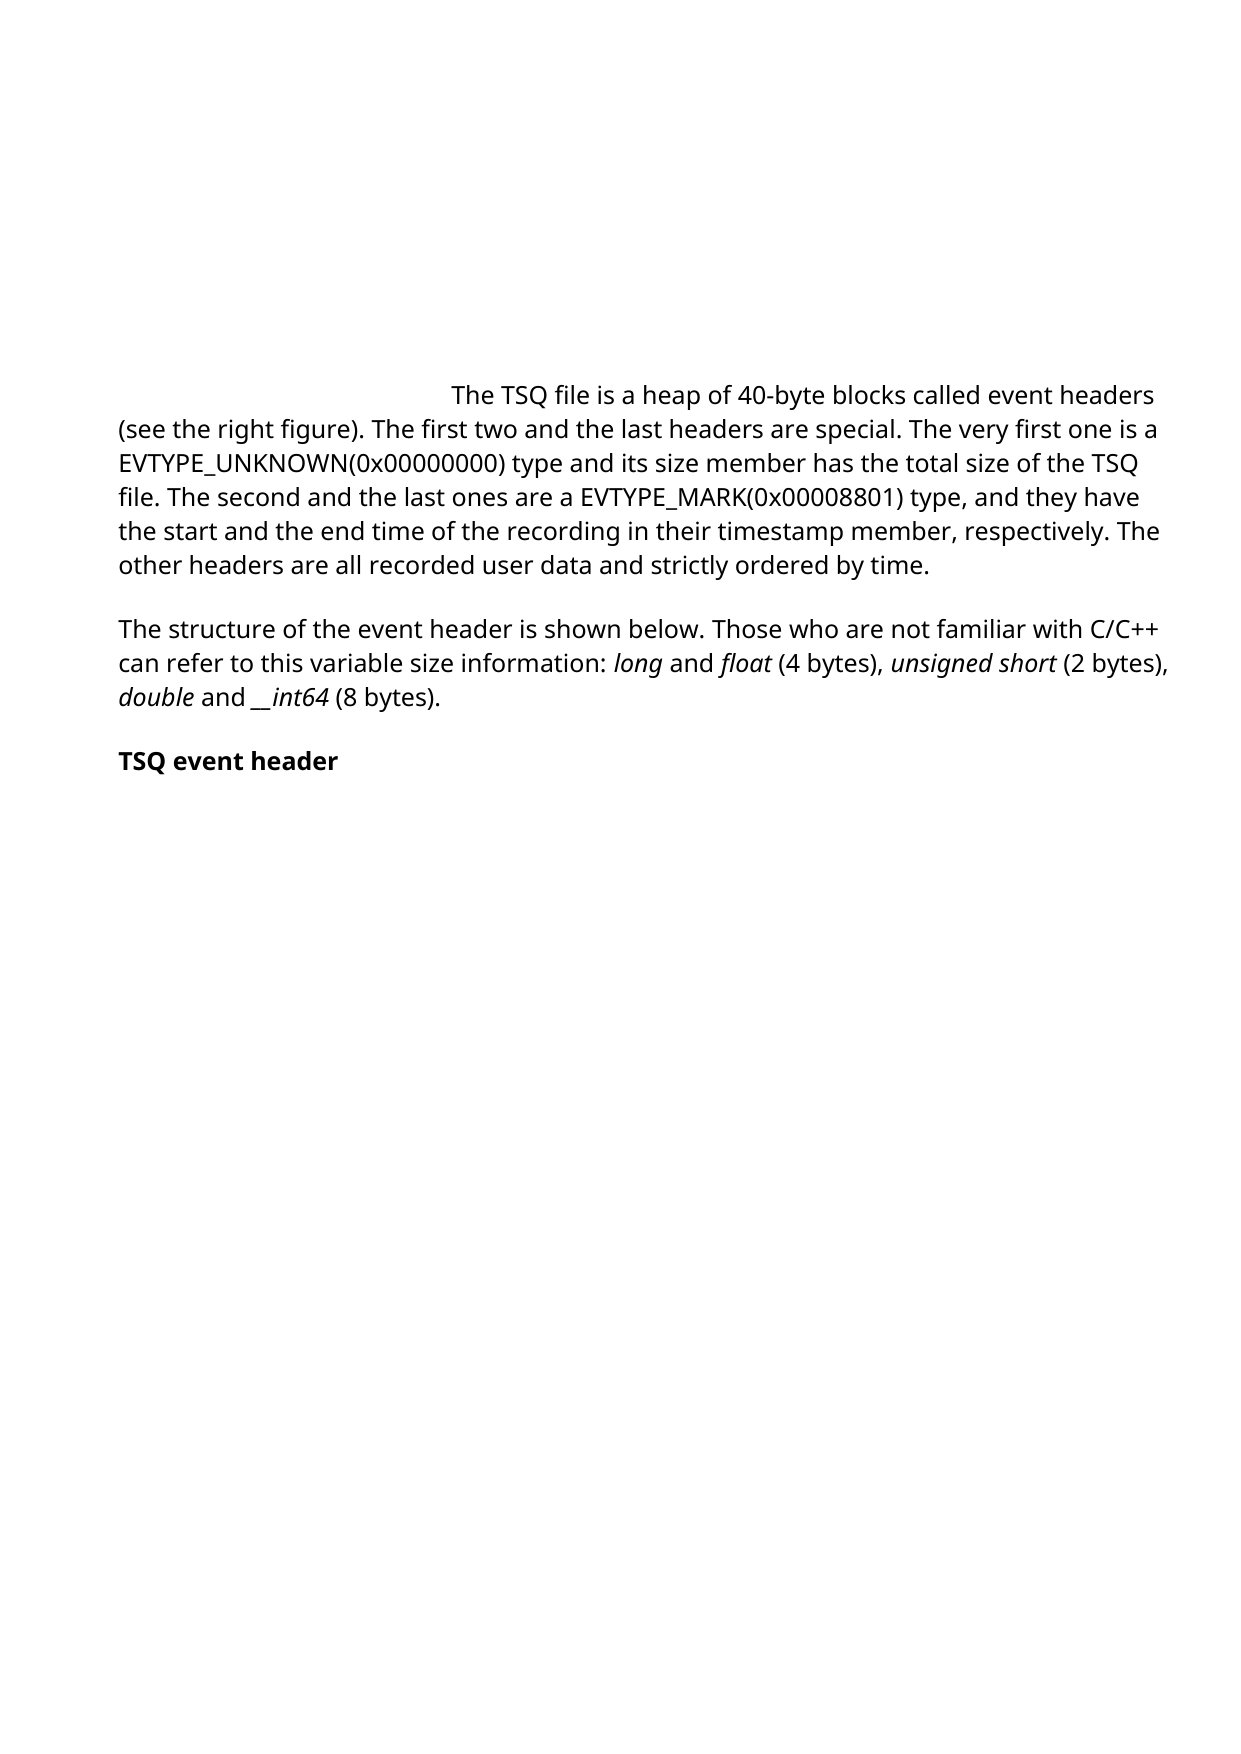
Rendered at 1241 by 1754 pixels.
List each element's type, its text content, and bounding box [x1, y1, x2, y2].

text The structure of the event header is shown below. Those who are not familiar with C/C++ can refer to this variable size information: long and float (4 bytes), unsigned short (2 bytes), double and __int64 (8 bytes). [118, 611, 1181, 714]
text TSQ event header [118, 743, 1181, 777]
text The TSQ file is a heap of 40-byte blocks called event headers (see the right figure). The first two and the last headers are special. The very first one is a EVTYPE_UNKNOWN(0x00000000) type and its size member has the total size of the TSQ file. The second and the last ones are a EVTYPE_MARK(0x00008801) type, and they have the start and the end time of the recording in their timestamp member, respectively. The other headers are all recorded user data and strictly ordered by time. [118, 59, 1181, 582]
